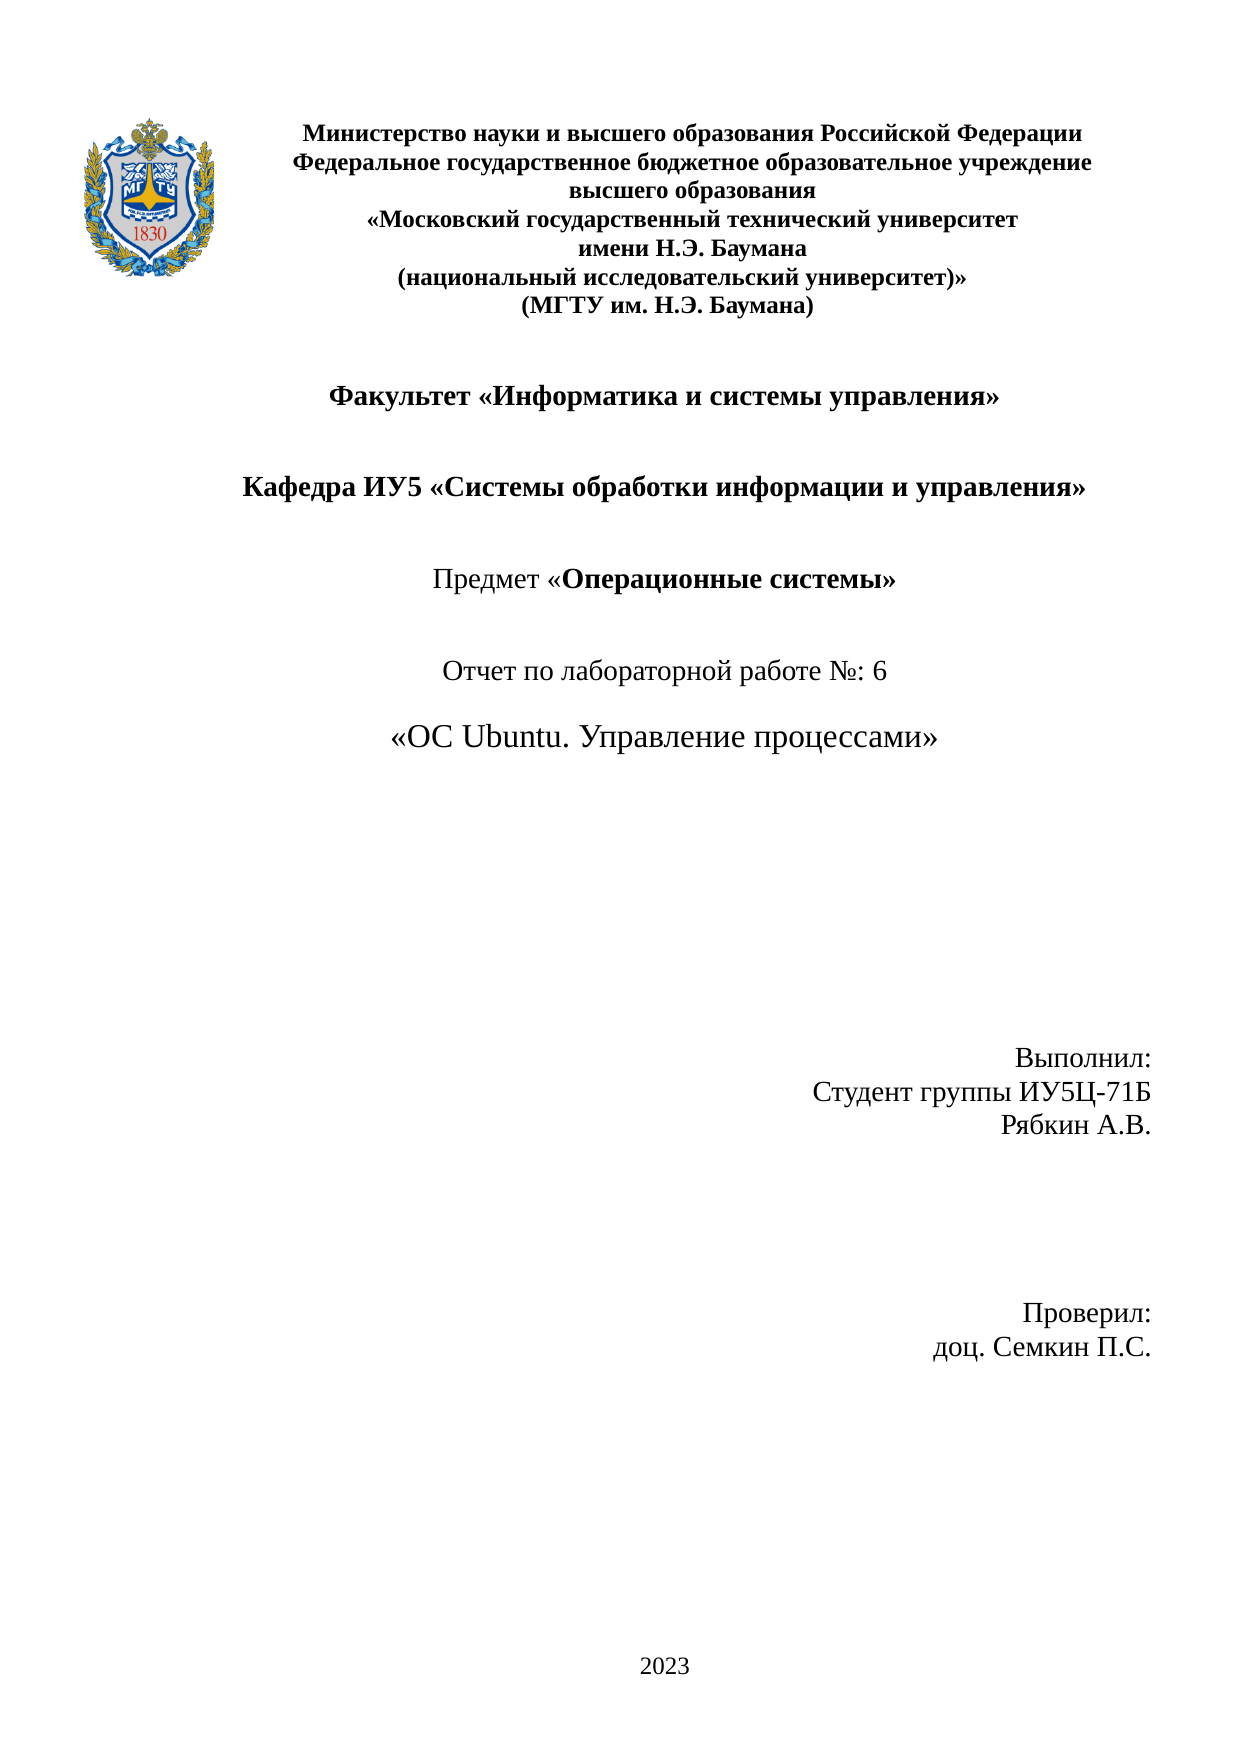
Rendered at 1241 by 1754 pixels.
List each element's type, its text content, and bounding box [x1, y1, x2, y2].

text Федеральное государственное бюджетное образовательное учреждение [177, 147, 1152, 176]
text высшего образования [177, 176, 1152, 204]
text «Московский государственный технический университет [177, 204, 1152, 233]
text Проверил: [177, 1295, 1152, 1329]
text доц. Семкин П.С. [177, 1329, 1152, 1362]
text Министерство науки и высшего образования Российской Федерации [177, 118, 1152, 147]
text Факультет «Информатика и системы управления» [177, 378, 1152, 411]
text Отчет по лабораторной работе №: 6 [177, 653, 1152, 687]
text Рябкин А.В. [177, 1107, 1152, 1141]
text «ОС Ubuntu. Управление процессами» [177, 716, 1152, 754]
text Кафедра ИУ5 «Системы обработки информации и управления» [177, 469, 1152, 503]
text Выполнил: [177, 1040, 1152, 1074]
text Студент группы ИУ5Ц-71Б [177, 1074, 1152, 1107]
text (национальный исследовательский университет)» [177, 262, 1152, 291]
text Предмет «Операционные системы» [177, 561, 1152, 595]
text имени Н.Э. Баумана [177, 233, 1152, 262]
text (МГТУ им. Н.Э. Баумана) [177, 291, 1152, 319]
